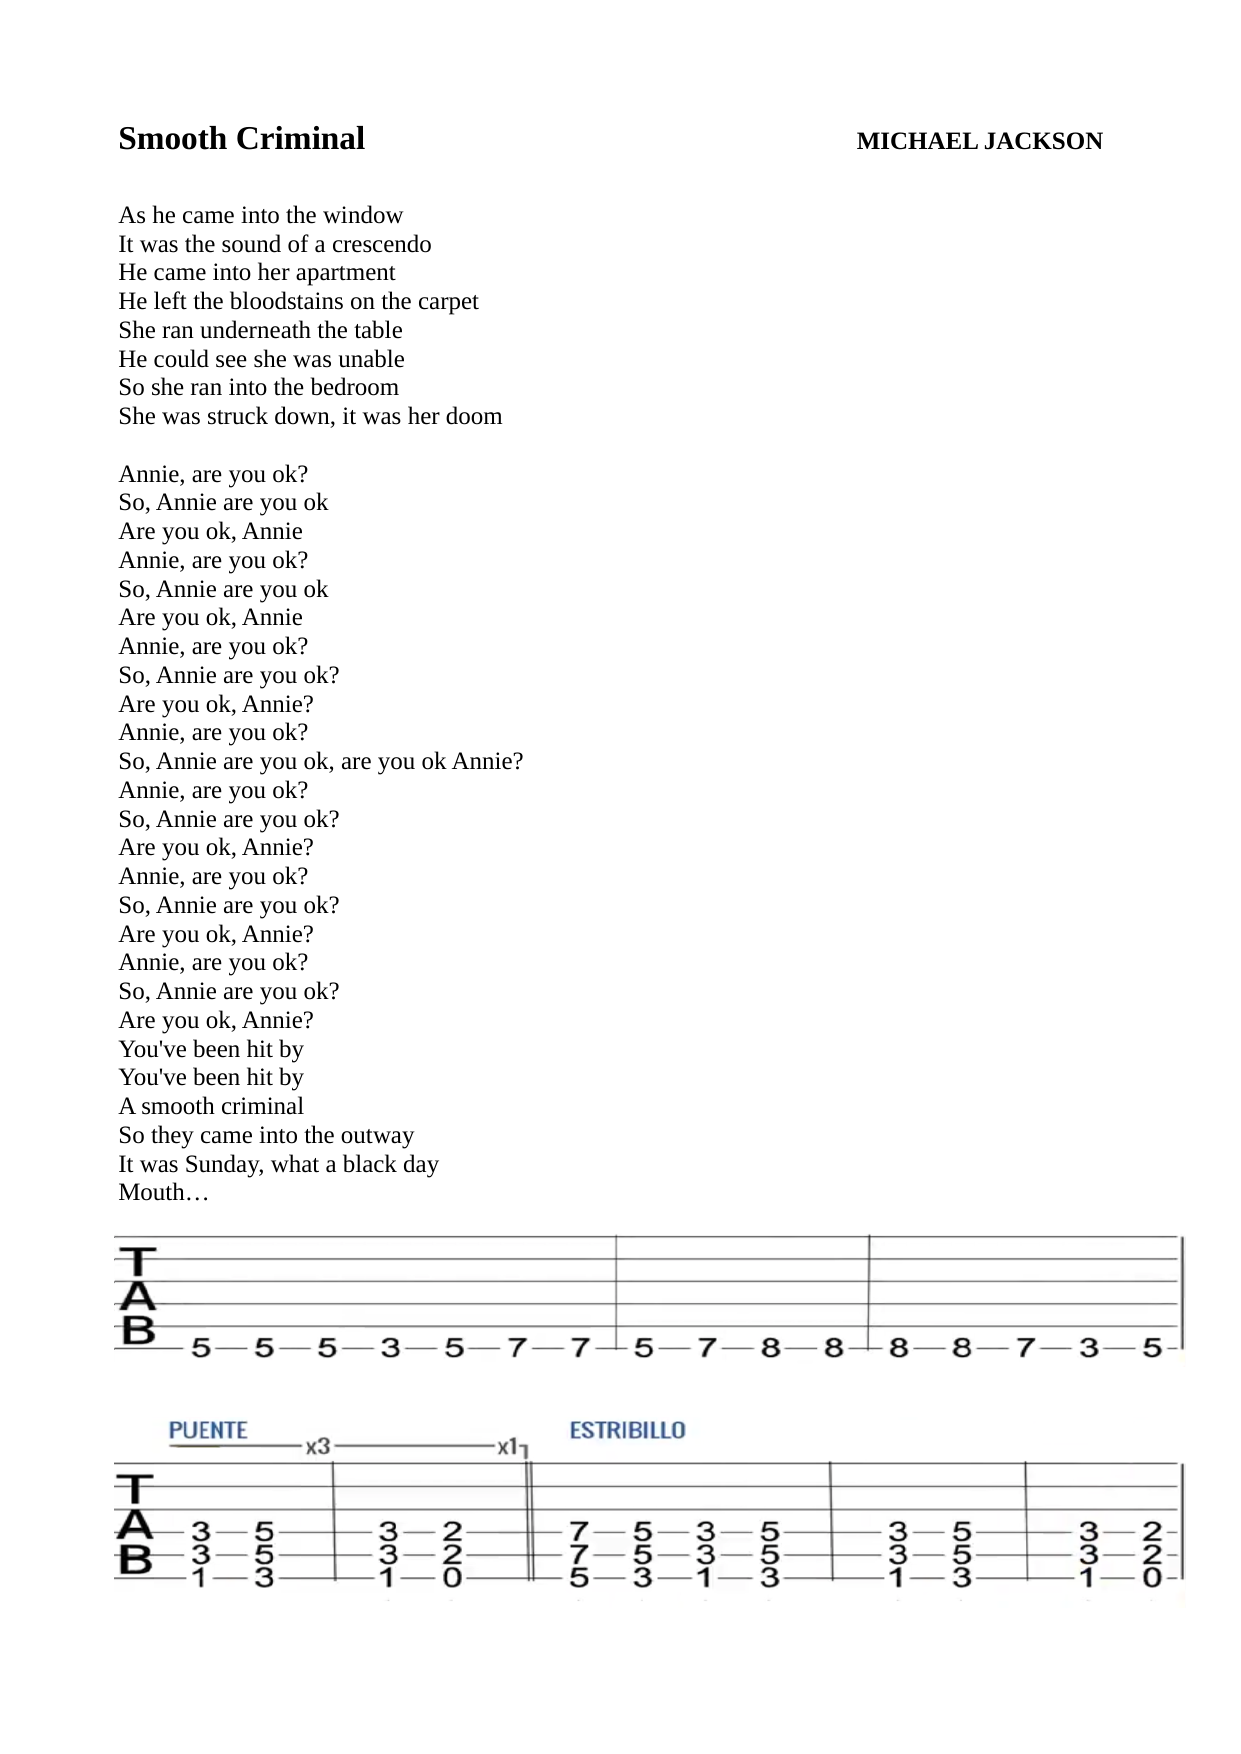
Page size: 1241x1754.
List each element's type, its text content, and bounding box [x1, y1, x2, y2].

text Annie, are you ok? So, Annie are you ok Are you ok, Annie Annie, are you ok? So, Annie are you ok Are you ok, Annie Annie, are you ok? So, Annie are you ok? Are you ok, Annie? Annie, are you ok? So, Annie are you ok, are you ok Annie? [118, 459, 1122, 775]
picture [114, 1417, 1186, 1608]
subtitle Smooth Criminal MICHAEL JACKSON [118, 118, 1122, 156]
picture [114, 1231, 1186, 1367]
text Annie, are you ok? So, Annie are you ok? Are you ok, Annie? Annie, are you ok? So, Annie are you ok? Are you ok, Annie? Annie, are you ok? So, Annie are you ok? Are you ok, Annie? You've been hit by You've been hit by A smooth criminal [118, 775, 1122, 1120]
text As he came into the window It was the sound of a crescendo He came into her apartment He left the bloodstains on the carpet She ran underneath the table He could see she was unable So she ran into the bedroom She was struck down, it was her doom [118, 200, 1122, 430]
text So they came into the outway It was Sunday, what a black day Mouth… [118, 1120, 1122, 1206]
